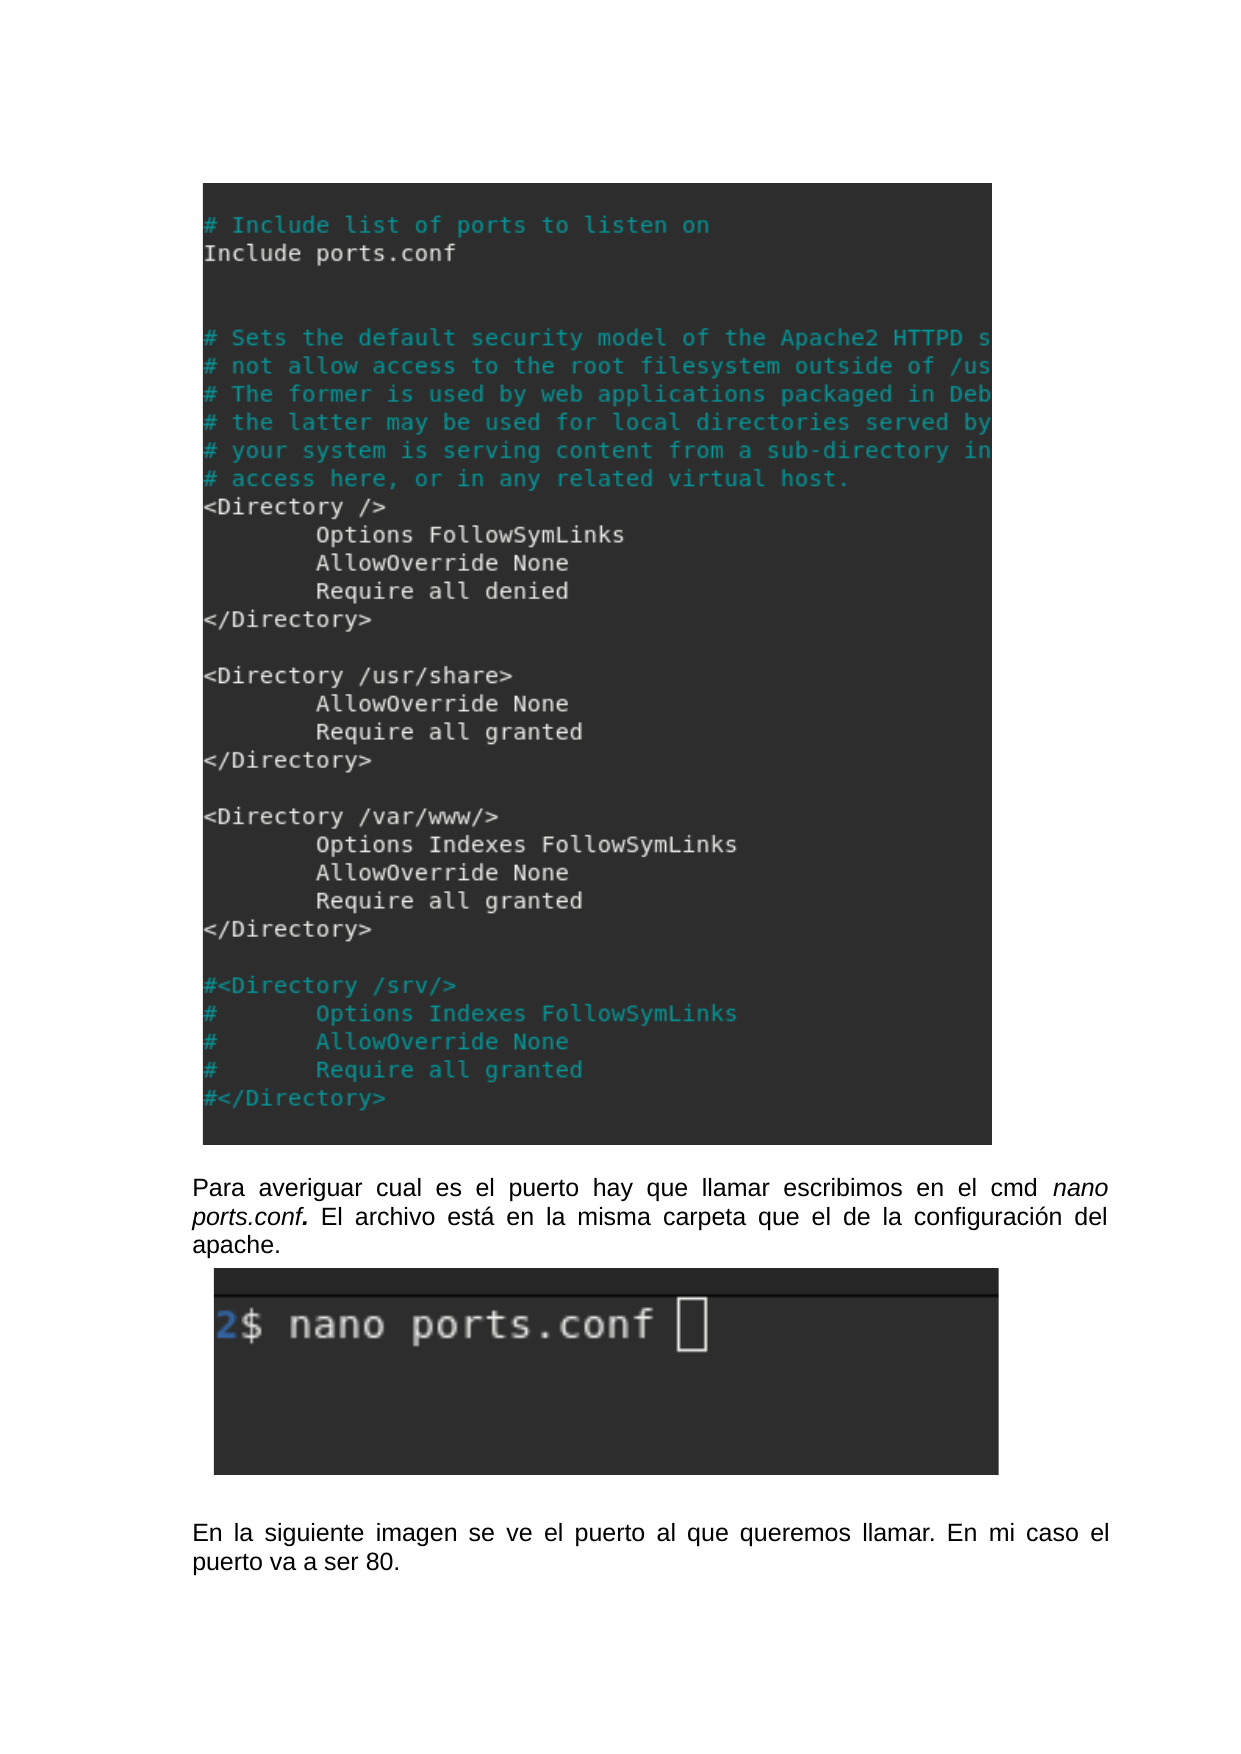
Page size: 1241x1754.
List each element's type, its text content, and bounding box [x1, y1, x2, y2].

picture [202, 183, 992, 1145]
picture [213, 1268, 999, 1475]
text Para averiguar cual es el puerto hay que llamar escribimos en el cmd nano ports.conf. El archivo está en la misma carpeta que el de la configuración del apache. [118, 1173, 1122, 1259]
text En la siguiente imagen se ve el puerto al que queremos llamar. En mi caso el puerto va a ser 80. [118, 1518, 1122, 1576]
